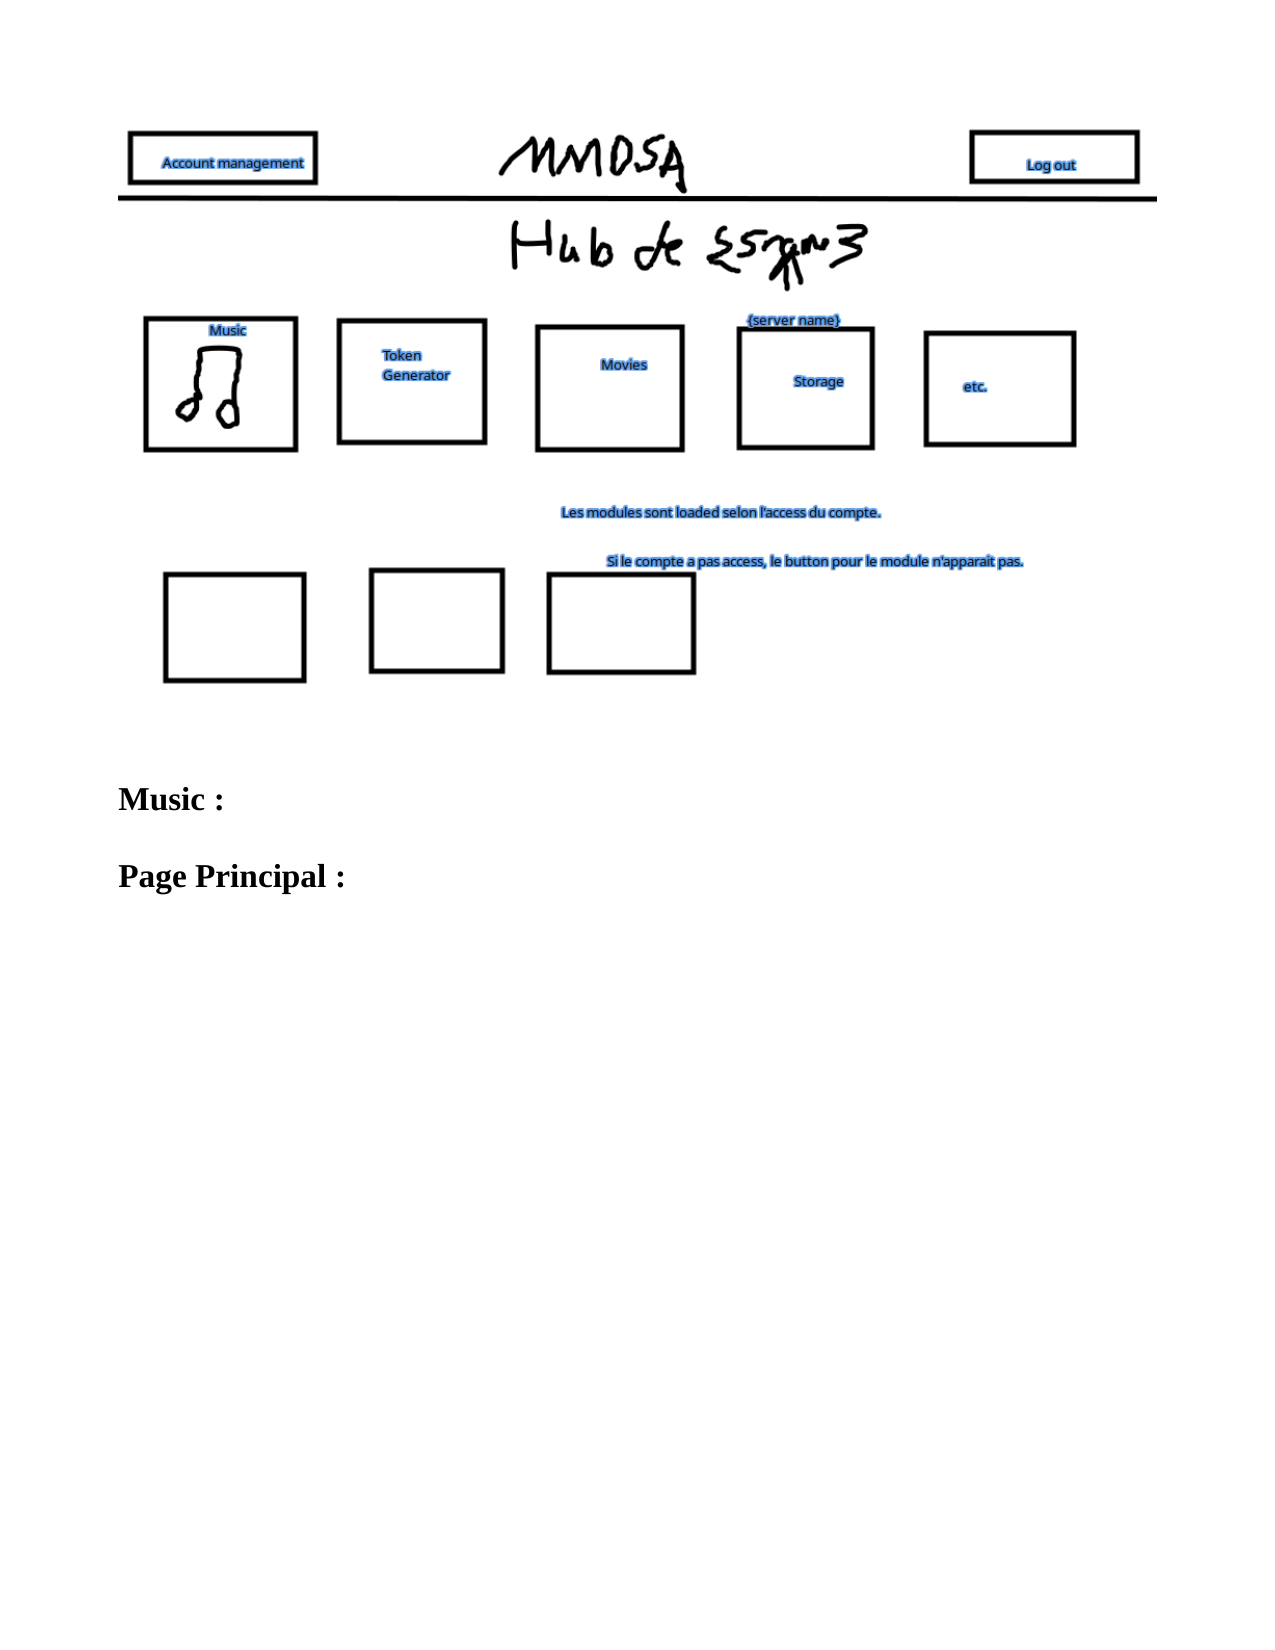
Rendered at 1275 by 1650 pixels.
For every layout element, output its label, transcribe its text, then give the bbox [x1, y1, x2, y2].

text Music : Page Principal : [118, 742, 1157, 895]
picture [118, 118, 1157, 742]
